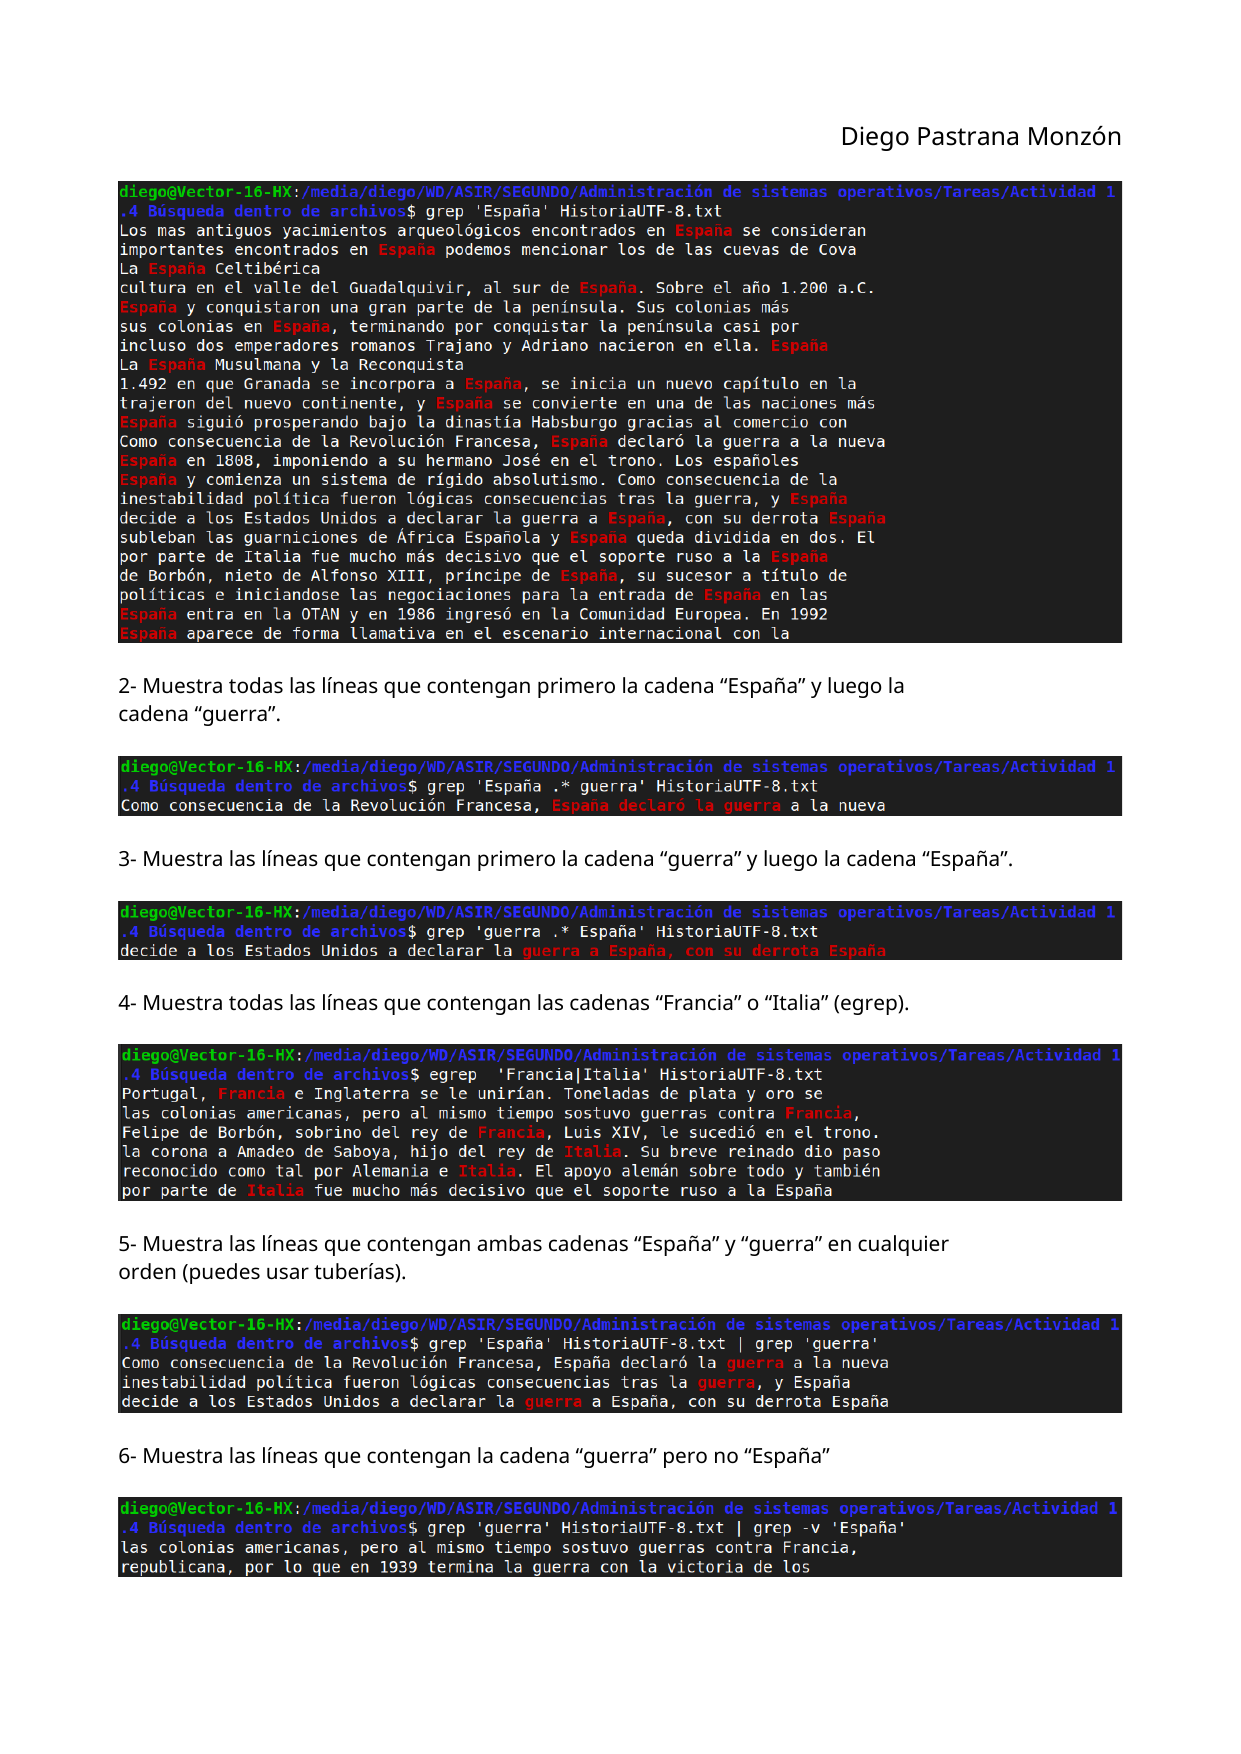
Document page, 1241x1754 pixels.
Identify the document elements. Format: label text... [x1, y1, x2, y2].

text 6- Muestra las líneas que contengan la cadena “guerra” pero no “España” [118, 1441, 1122, 1469]
text 5- Muestra las líneas que contengan ambas cadenas “España” y “guerra” en cualquier [118, 1229, 1122, 1257]
text 3- Muestra las líneas que contengan primero la cadena “guerra” y luego la cadena “España”. [118, 844, 1122, 873]
text 4- Muestra todas las líneas que contengan las cadenas “Francia” o “Italia” (egrep). [118, 988, 1122, 1016]
picture [118, 1314, 1123, 1413]
picture [118, 1497, 1123, 1577]
text cadena “guerra”. [118, 699, 1122, 728]
picture [118, 756, 1123, 816]
text 2- Muestra todas las líneas que contengan primero la cadena “España” y luego la [118, 671, 1122, 699]
picture [118, 901, 1123, 960]
text orden (puedes usar tuberías). [118, 1257, 1122, 1286]
picture [118, 181, 1123, 643]
picture [118, 1044, 1123, 1201]
